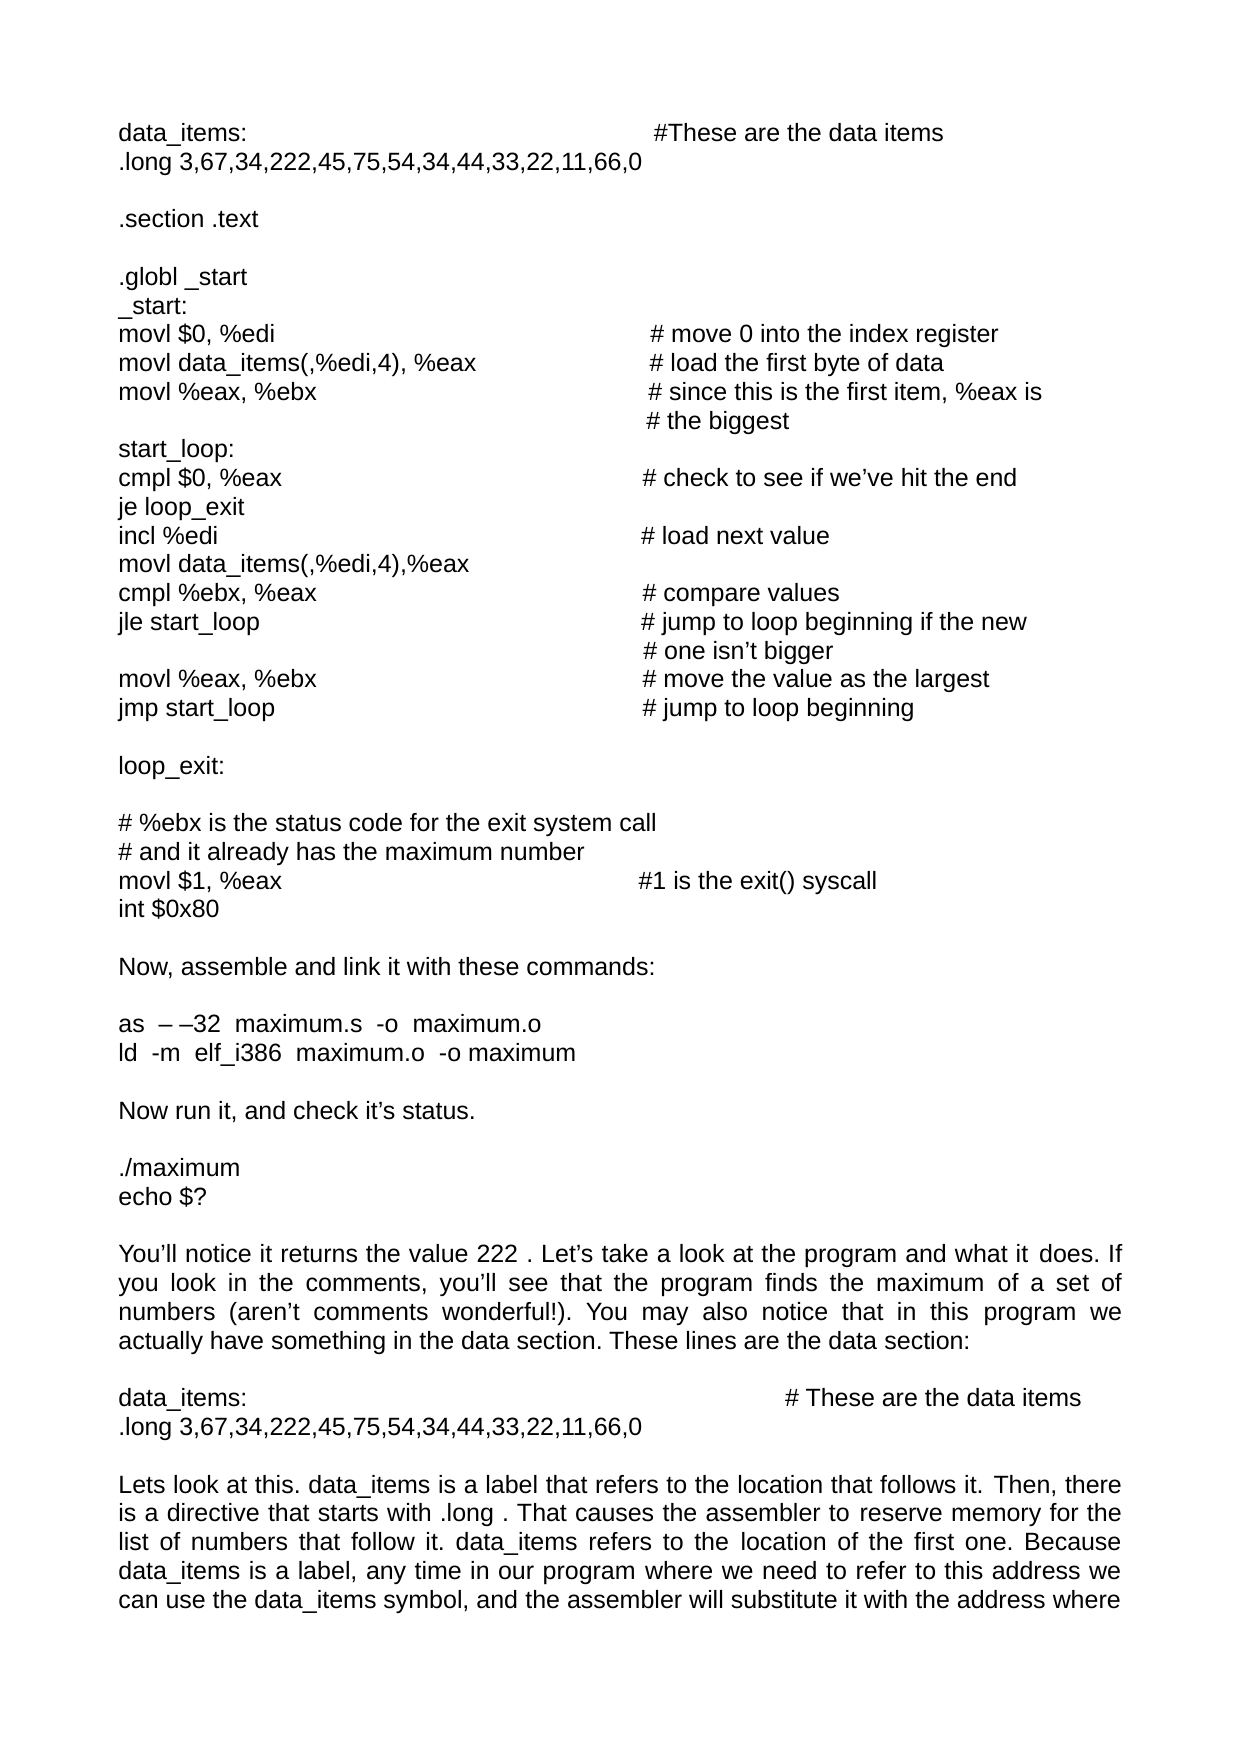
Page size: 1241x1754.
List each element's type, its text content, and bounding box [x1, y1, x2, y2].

text _start: [118, 291, 1122, 319]
text start_loop: [118, 434, 1122, 463]
text cmpl $0, %eax # check to see if we’ve hit the end [118, 463, 1122, 492]
text .long 3,67,34,222,45,75,54,34,44,33,22,11,66,0 [118, 1412, 1122, 1441]
text ./maximum [118, 1153, 1122, 1182]
text .section .text [118, 204, 1122, 233]
text data_items: # These are the data items [118, 1383, 1122, 1412]
text # one isn’t bigger [118, 636, 1122, 664]
text jmp start_loop # jump to loop beginning [118, 693, 1122, 722]
text Lets look at this. data_items is a label that refers to the location that follows it. Then, there is a directive that starts with .long . That causes the assembler to reserve memory for the list of numbers that follow it. data_items refers to the location of the first one. Because data_items is a label, any time in our program where we need to refer to this address we can use the data_items symbol, and the assembler will substitute it with the address where [118, 1470, 1122, 1614]
text ld -m elf_i386 maximum.o -o maximum [118, 1038, 1122, 1067]
text Now run it, and check it’s status. [118, 1096, 1122, 1124]
text int $0x80 [118, 894, 1122, 923]
text Now, assemble and link it with these commands: [118, 952, 1122, 981]
text You’ll notice it returns the value 222 . Let’s take a look at the program and what it does. If you look in the comments, you’ll see that the program finds the maximum of a set of numbers (aren’t comments wonderful!). You may also notice that in this program we actually have something in the data section. These lines are the data section: [118, 1239, 1122, 1355]
text jle start_loop # jump to loop beginning if the new [118, 607, 1122, 636]
text .globl _start [118, 262, 1122, 291]
text echo $? [118, 1182, 1122, 1211]
text movl $0, %edi # move 0 into the index register [118, 319, 1122, 348]
text data_items: #These are the data items [118, 118, 1122, 147]
text as – –32 maximum.s -o maximum.o [118, 1009, 1122, 1038]
text movl data_items(,%edi,4),%eax [118, 549, 1122, 578]
text loop_exit: [118, 751, 1122, 779]
text movl data_items(,%edi,4), %eax # load the first byte of data [118, 348, 1122, 377]
text # and it already has the maximum number [118, 837, 1122, 866]
text incl %edi # load next value [118, 521, 1122, 549]
text movl $1, %eax #1 is the exit() syscall [118, 866, 1122, 894]
text # the biggest [118, 406, 1122, 434]
text .long 3,67,34,222,45,75,54,34,44,33,22,11,66,0 [118, 147, 1122, 176]
text movl %eax, %ebx # move the value as the largest [118, 664, 1122, 693]
text je loop_exit [118, 492, 1122, 521]
text cmpl %ebx, %eax # compare values [118, 578, 1122, 607]
text # %ebx is the status code for the exit system call [118, 808, 1122, 837]
text movl %eax, %ebx # since this is the first item, %eax is [118, 377, 1122, 406]
